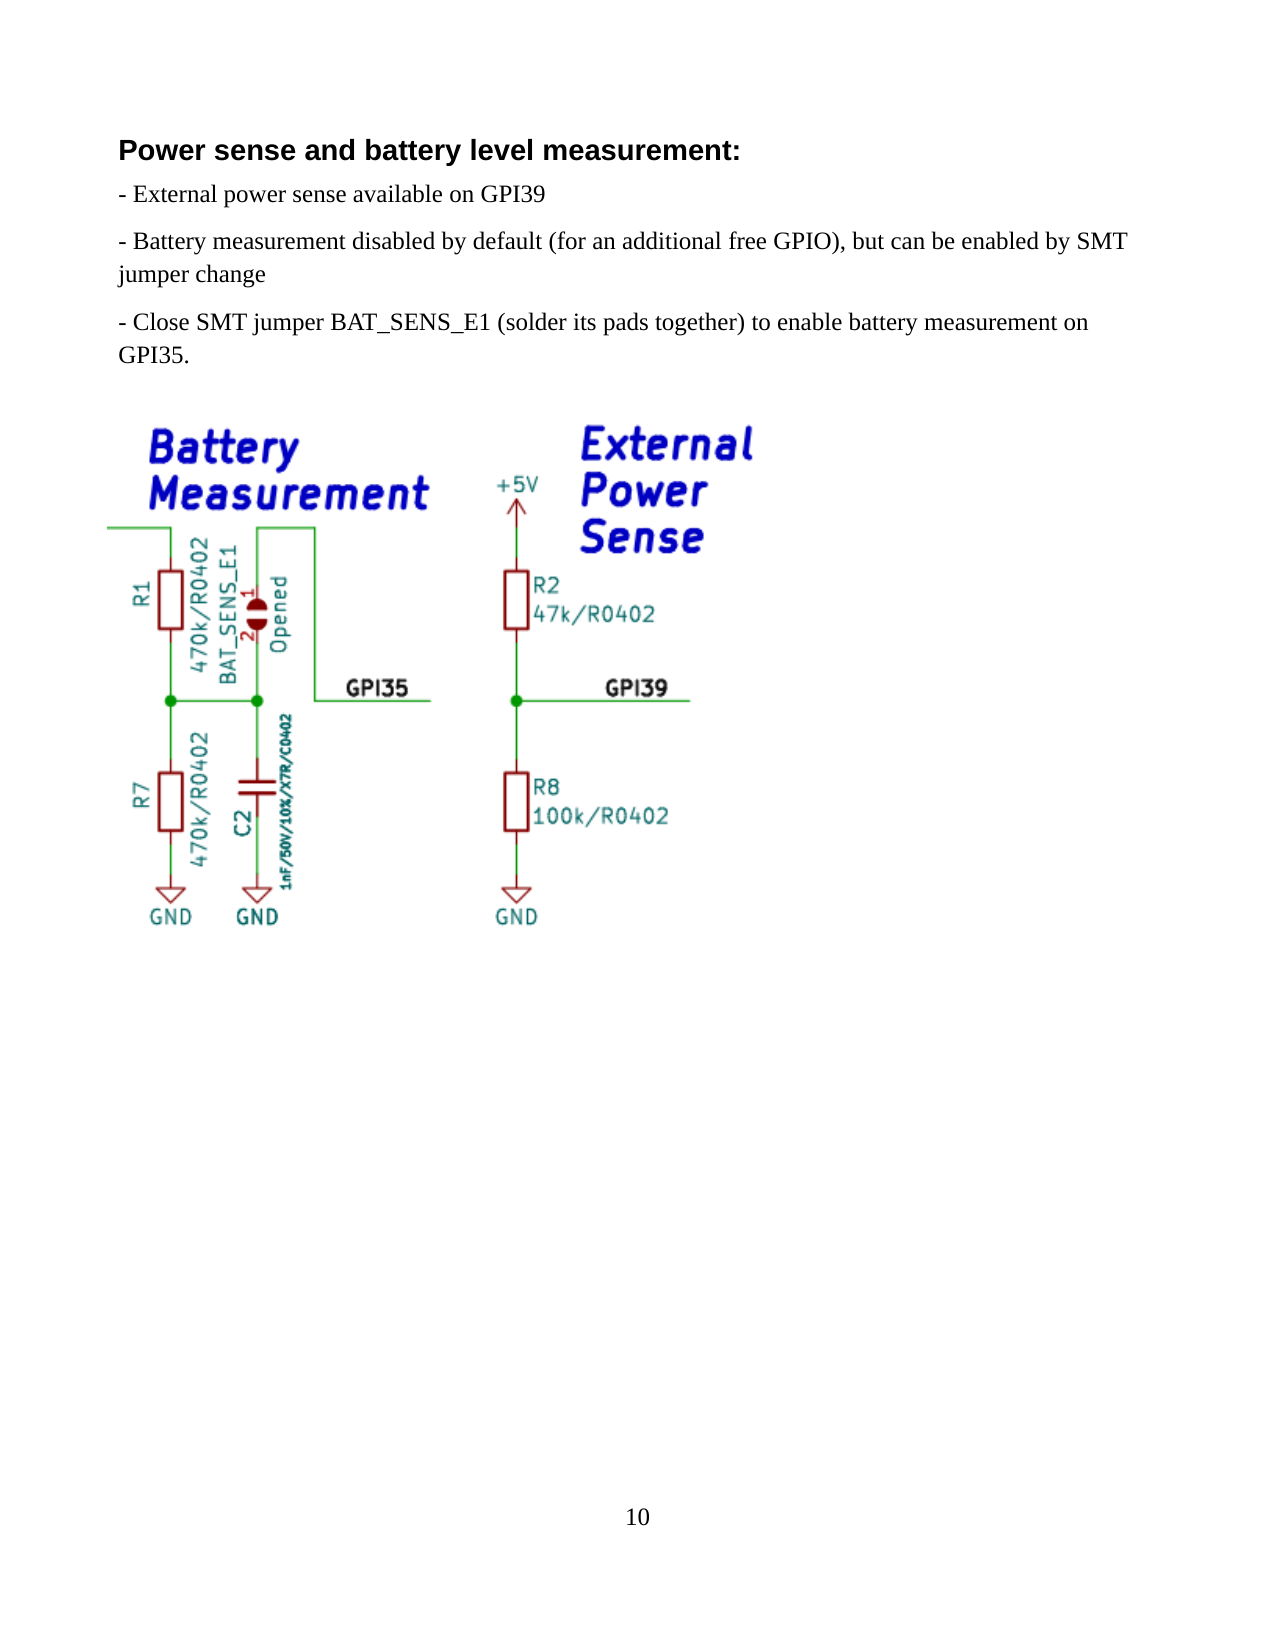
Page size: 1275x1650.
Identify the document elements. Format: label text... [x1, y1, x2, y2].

text - Close SMT jumper BAT_SENS_E1 (solder its pads together) to enable battery measurement on GPI35. [118, 307, 1157, 369]
text - External power sense available on GPI39 [118, 179, 1157, 207]
subtitle Power sense and battery level measurement: [118, 133, 1157, 166]
text - Battery measurement disabled by default (for an additional free GPIO), but can be enabled by SMT jumper change [118, 226, 1157, 288]
picture [106, 400, 768, 970]
